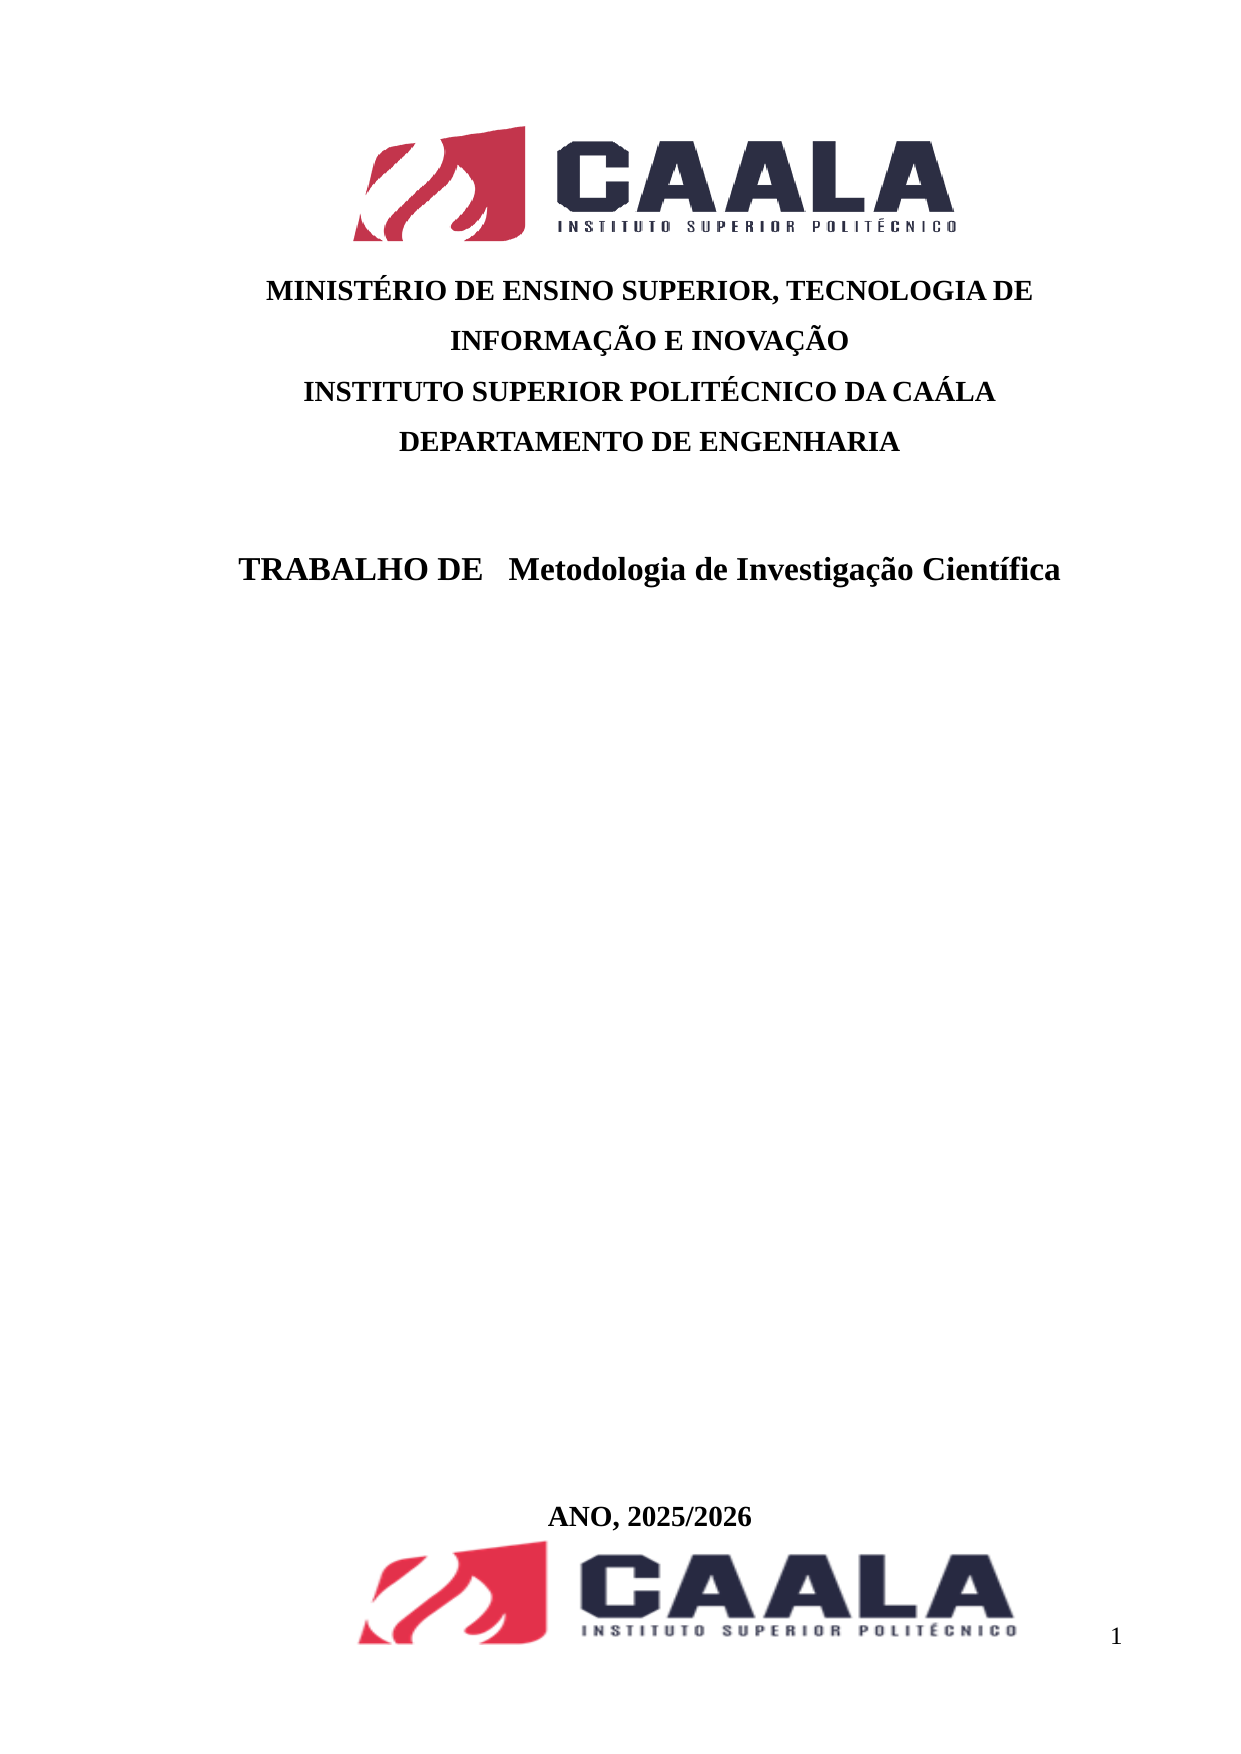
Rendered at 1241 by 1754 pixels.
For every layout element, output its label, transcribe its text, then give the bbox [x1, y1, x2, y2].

text ANO, 2025/2026 [177, 1499, 1122, 1532]
text TRABALHO DE Metodologia de Investigação Científica [177, 550, 1122, 588]
text INSTITUTO SUPERIOR POLITÉCNICO DA CAÁLA [177, 374, 1122, 407]
text DEPARTAMENTO DE ENGENHARIA [177, 424, 1122, 458]
text MINISTÉRIO DE ENSINO SUPERIOR, TECNOLOGIA DE INFORMAÇÃO E INOVAÇÃO [177, 273, 1122, 357]
